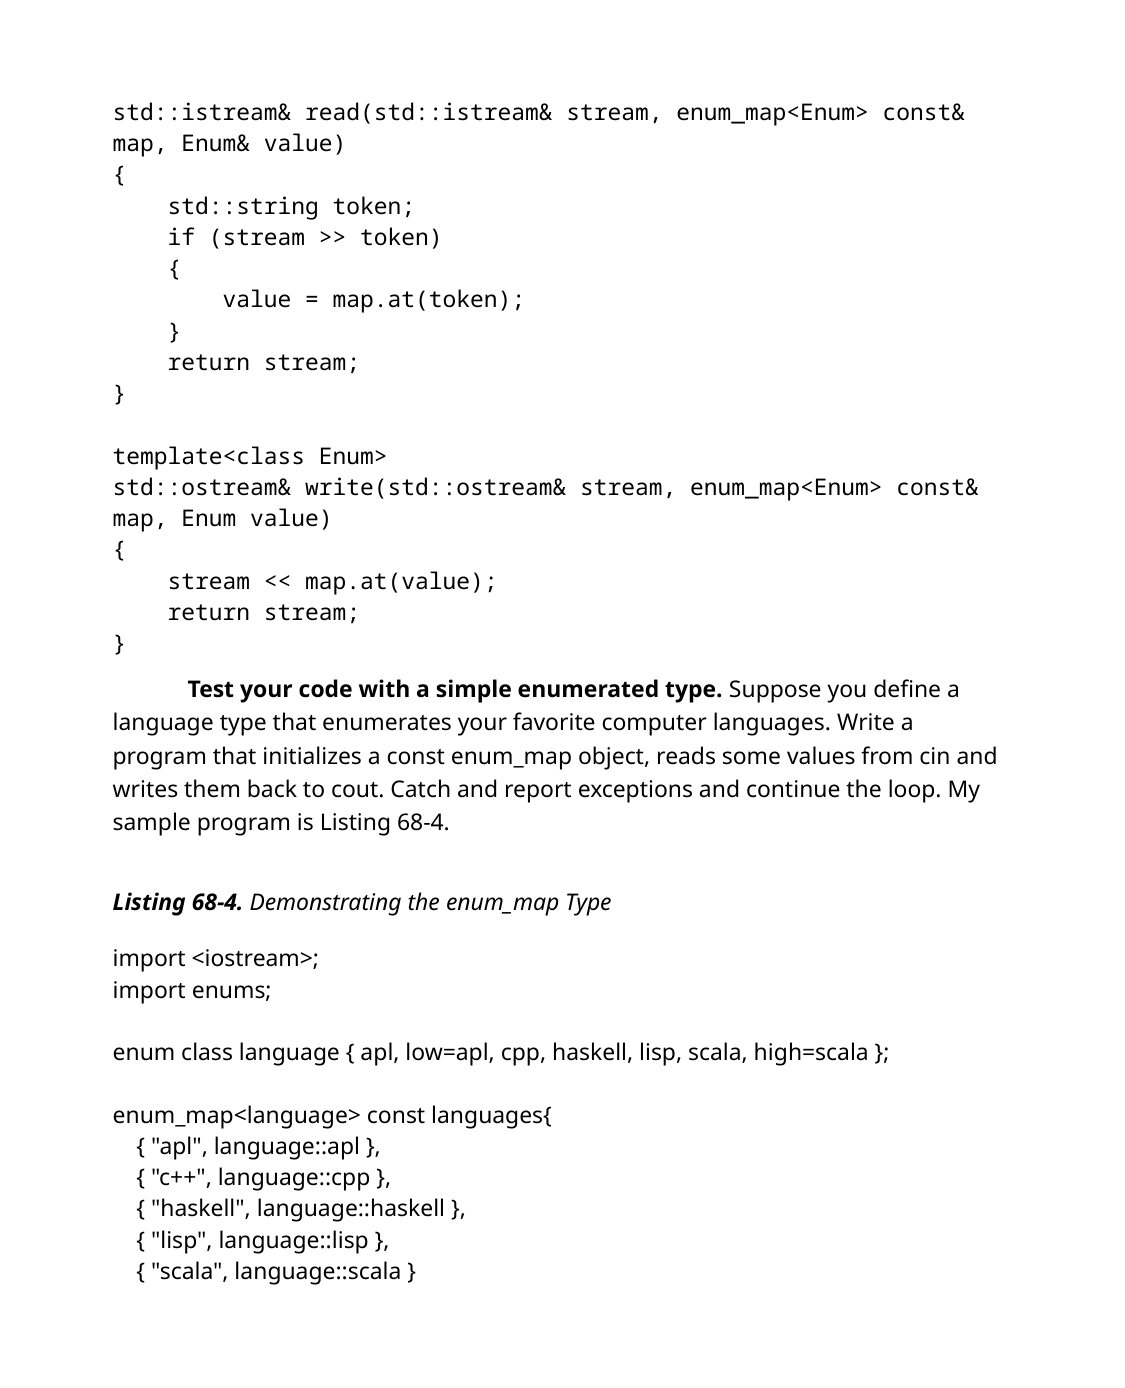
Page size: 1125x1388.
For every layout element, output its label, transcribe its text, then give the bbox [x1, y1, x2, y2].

text { [112, 252, 1012, 283]
text } [112, 377, 1012, 408]
text import <iostream>; [112, 942, 1012, 973]
text stream << map.at(value); [112, 565, 1012, 596]
text std::istream& read(std::istream& stream, enum_map<Enum> const& map, Enum& value) [112, 96, 1012, 158]
text } [112, 315, 1012, 346]
text return stream; [112, 346, 1012, 377]
text value = map.at(token); [112, 283, 1012, 315]
text { "haskell", language::haskell }, [112, 1192, 1012, 1223]
text if (stream >> token) [112, 221, 1012, 252]
text std::ostream& write(std::ostream& stream, enum_map<Enum> const& map, Enum value) [112, 471, 1012, 533]
text enum_map<language> const languages{ [112, 1098, 1012, 1130]
text { "lisp", language::lisp }, [112, 1223, 1012, 1255]
text { "c++", language::cpp }, [112, 1161, 1012, 1192]
text return stream; [112, 596, 1012, 627]
text } [112, 627, 1012, 658]
text template<class Enum> [112, 440, 1012, 471]
text { [112, 158, 1012, 190]
text std::string token; [112, 190, 1012, 221]
text { "apl", language::apl }, [112, 1130, 1012, 1161]
text enum class language { apl, low=apl, cpp, haskell, lisp, scala, high=scala }; [112, 1036, 1012, 1067]
text { "scala", language::scala } [112, 1255, 1012, 1286]
text Test your code with a simple enumerated type. Suppose you define a language type that enumerates your favorite computer languages. Write a program that initializes a const enum_map object, reads some values from cin and writes them back to cout. Catch and report exceptions and continue the loop. My sample program is Listing 68-4. [112, 671, 1012, 838]
text { [112, 533, 1012, 565]
text import enums; [112, 973, 1012, 1005]
text Listing 68-4. Demonstrating the enum_map Type [112, 886, 1012, 917]
